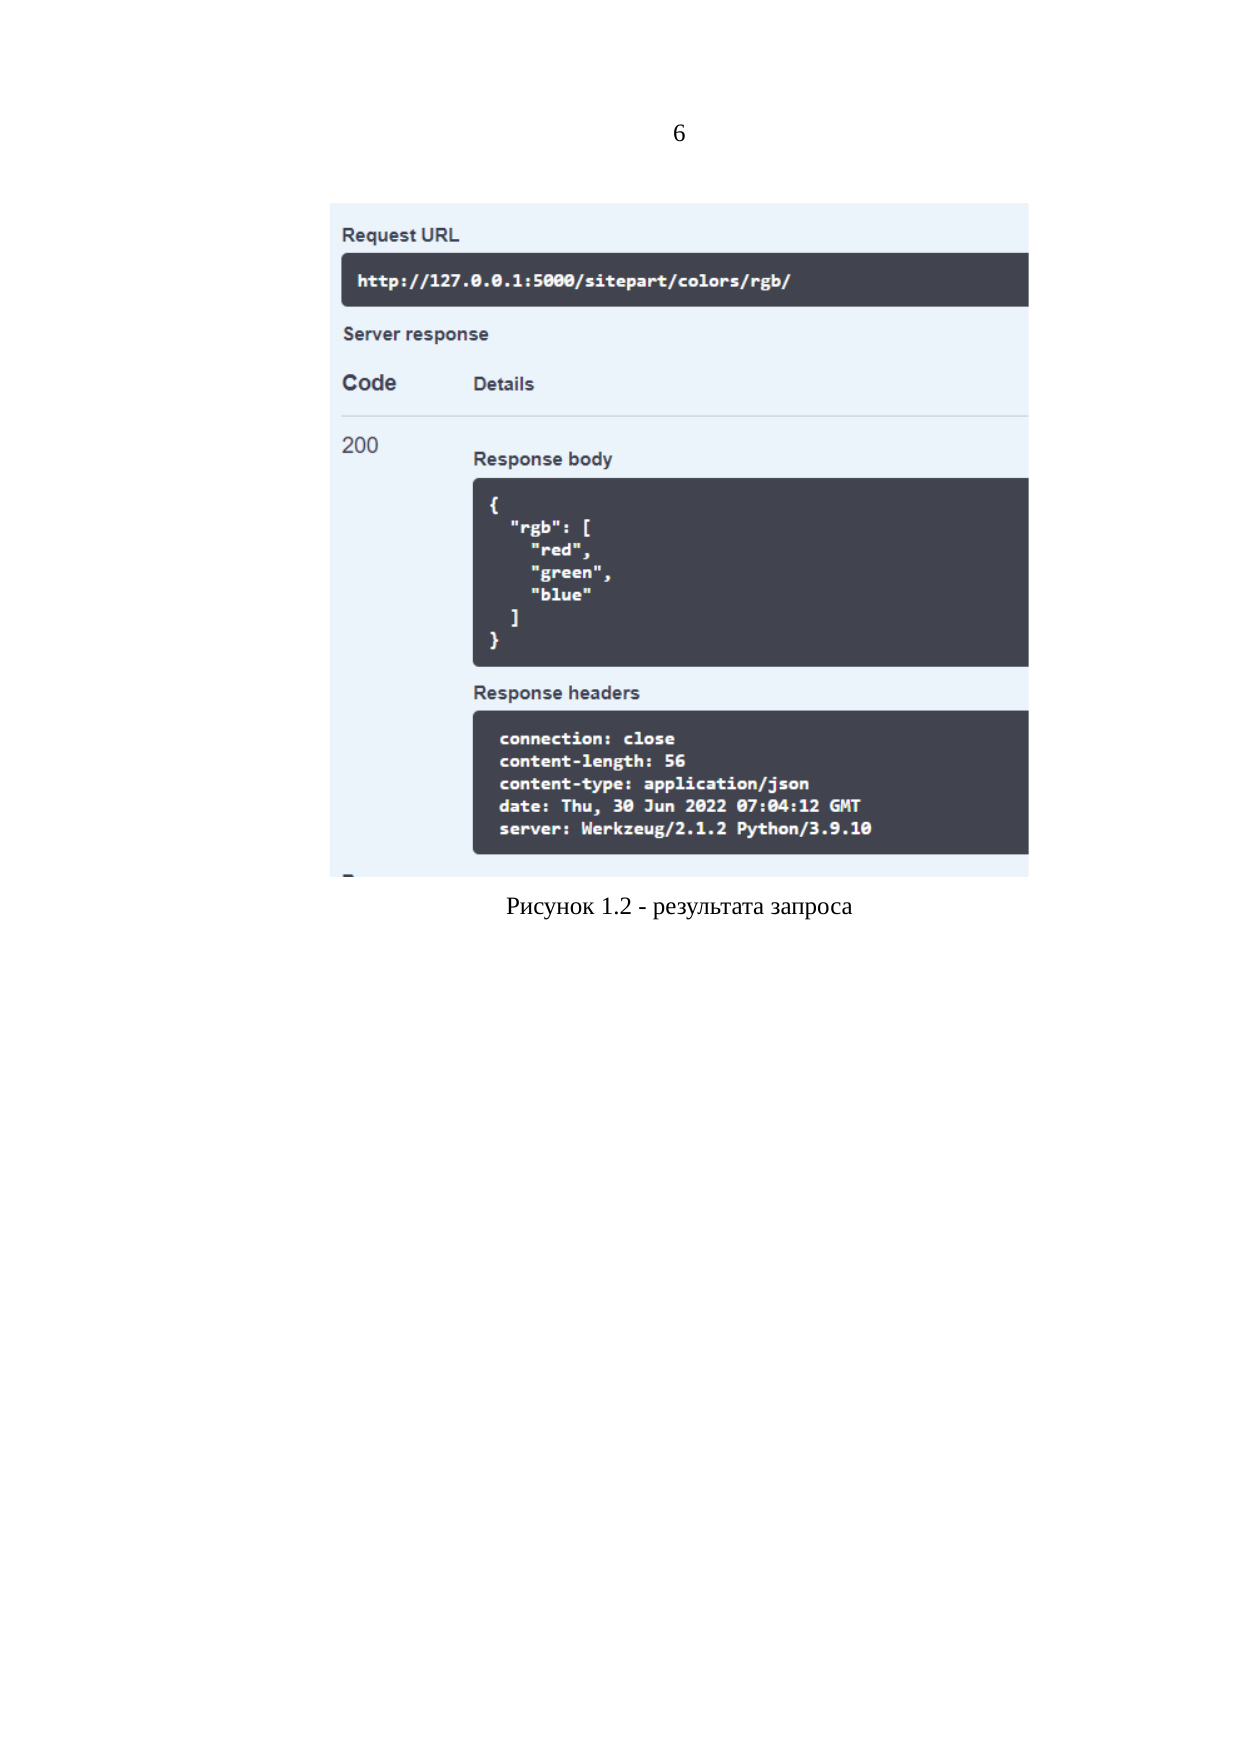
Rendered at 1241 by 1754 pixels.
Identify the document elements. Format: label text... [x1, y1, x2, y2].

picture [329, 203, 1029, 877]
text Рисунок 1.2 - результата запроса [330, 877, 1028, 920]
